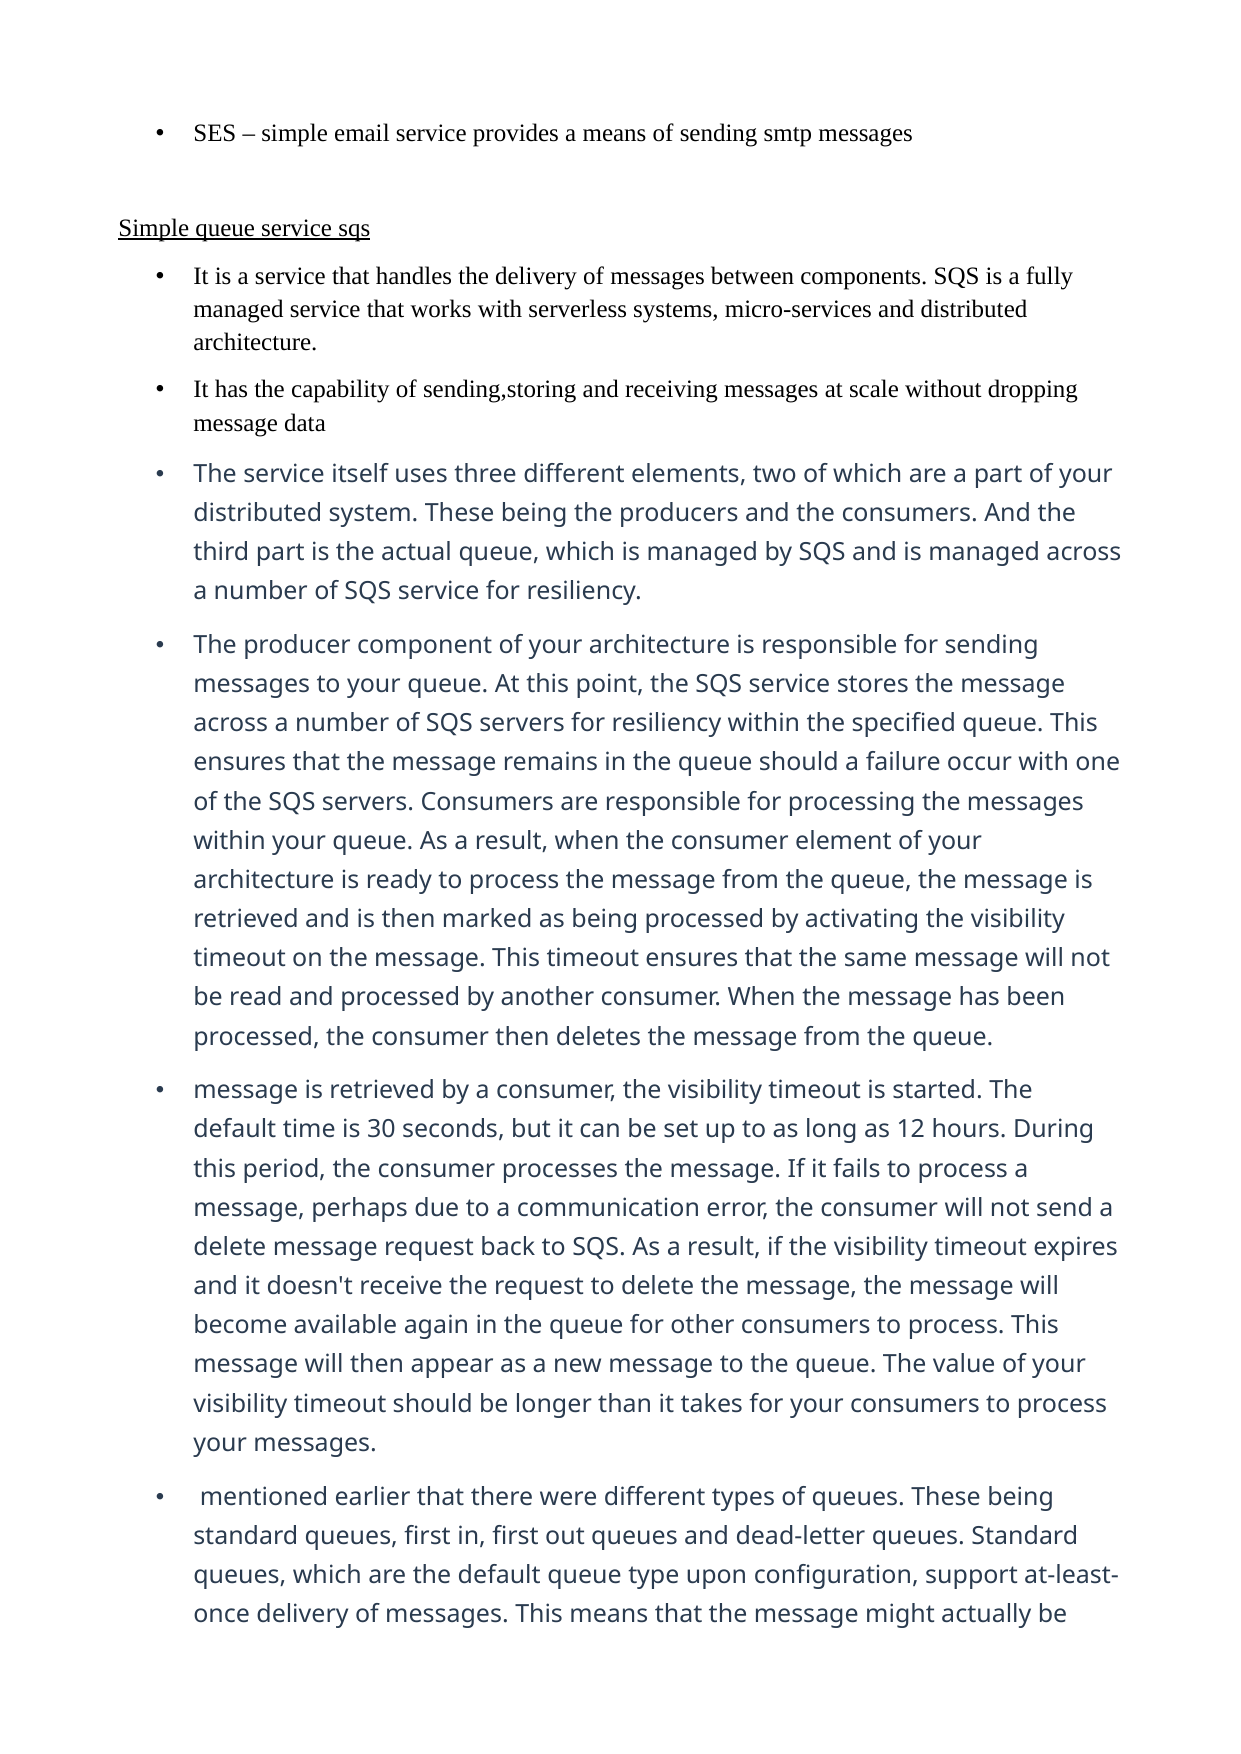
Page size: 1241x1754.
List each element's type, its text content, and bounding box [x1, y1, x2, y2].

list The producer component of your architecture is responsible for sending messages to your queue. At this point, the SQS service stores the message across a number of SQS servers for resiliency within the specified queue. This ensures that the message remains in the queue should a failure occur with one of the SQS servers. Consumers are responsible for processing the messages within your queue. As a result, when the consumer element of your architecture is ready to process the message from the queue, the message is retrieved and is then marked as being processed by activating the visibility timeout on the message. This timeout ensures that the same message will not be read and processed by another consumer. When the message has been processed, the consumer then deletes the message from the queue. [156, 626, 1122, 1052]
list It has the capability of sending,storing and receiving messages at scale without dropping message data [156, 374, 1122, 436]
list message is retrieved by a consumer, the visibility timeout is started. The default time is 30 seconds, but it can be set up to as long as 12 hours. During this period, the consumer processes the message. If it fails to process a message, perhaps due to a communication error, the consumer will not send a delete message request back to SQS. As a result, if the visibility timeout expires and it doesn't receive the request to delete the message, the message will become available again in the queue for other consumers to process. This message will then appear as a new message to the queue. The value of your visibility timeout should be longer than it takes for your consumers to process your messages. [156, 1072, 1122, 1458]
text Simple queue service sqs [118, 213, 1122, 242]
list It is a service that handles the delivery of messages between components. SQS is a fully managed service that works with serverless systems, micro-services and distributed architecture. [156, 261, 1122, 356]
list mentioned earlier that there were different types of queues. These being standard queues, first in, first out queues and dead-letter queues. Standard queues, which are the default queue type upon configuration, support at-least-once delivery of messages. This means that the message might actually be [156, 1478, 1122, 1630]
list SES – simple email service provides a means of sending smtp messages [156, 118, 1122, 147]
list The service itself uses three different elements, two of which are a part of your distributed system. These being the producers and the consumers. And the third part is the actual queue, which is managed by SQS and is managed across a number of SQS service for resiliency. [156, 455, 1122, 607]
